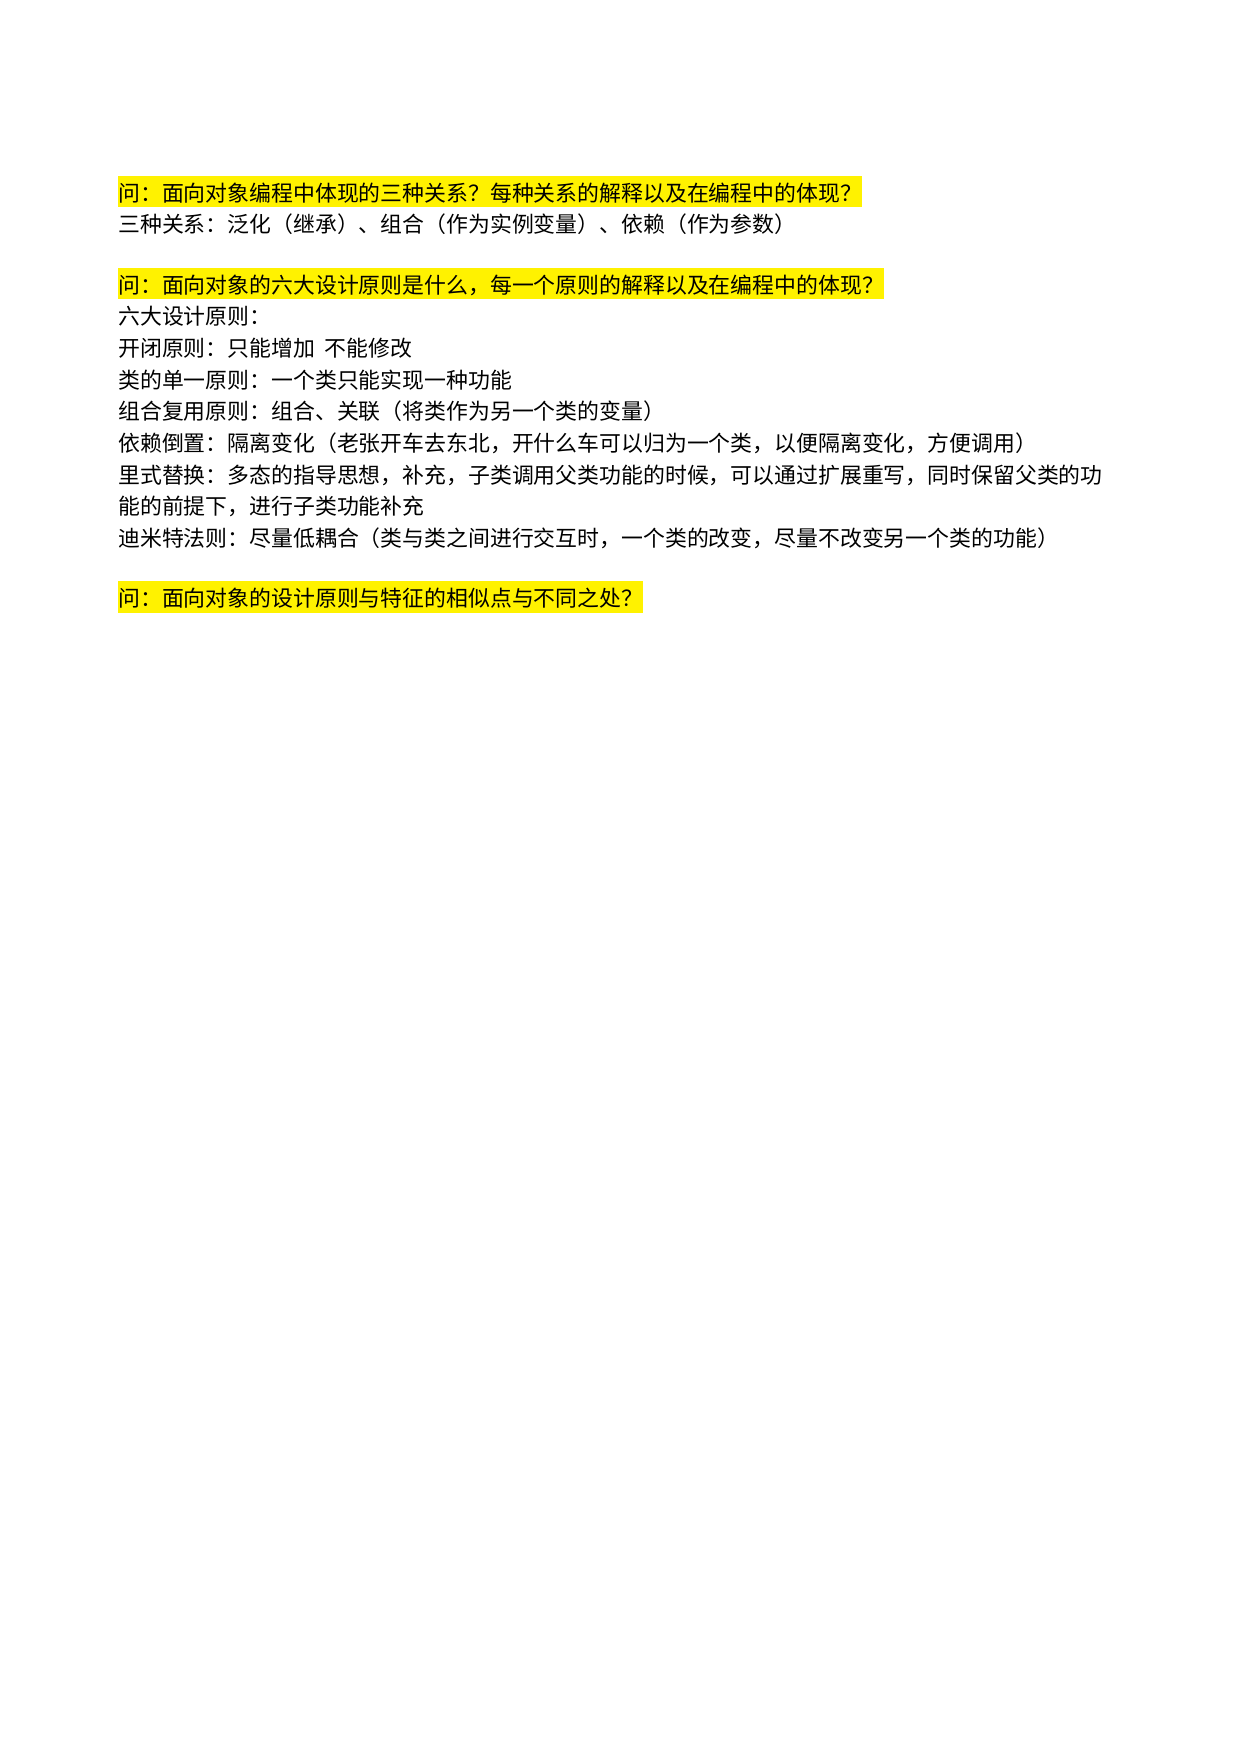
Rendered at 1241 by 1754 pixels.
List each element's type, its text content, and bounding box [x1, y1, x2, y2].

text 问：面向对象的六大设计原则是什么，每一个原则的解释以及在编程中的体现？ [118, 268, 1122, 299]
text 问：面向对象编程中体现的三种关系？每种关系的解释以及在编程中的体现？ [118, 176, 1122, 207]
text 开闭原则：只能增加 不能修改 [118, 331, 1122, 363]
text 问：面向对象的设计原则与特征的相似点与不同之处？ [118, 581, 1122, 613]
text 依赖倒置：隔离变化（老张开车去东北，开什么车可以归为一个类，以便隔离变化，方便调用） [118, 426, 1122, 458]
text 组合复用原则：组合、关联（将类作为另一个类的变量） [118, 394, 1122, 426]
text 类的单一原则：一个类只能实现一种功能 [118, 363, 1122, 394]
text 三种关系：泛化（继承）、组合（作为实例变量）、依赖（作为参数） [118, 207, 1122, 239]
text 里式替换：多态的指导思想，补充，子类调用父类功能的时候，可以通过扩展重写，同时保留父类的功能的前提下，进行子类功能补充 [118, 458, 1122, 521]
text 迪米特法则：尽量低耦合（类与类之间进行交互时，一个类的改变，尽量不改变另一个类的功能） [118, 521, 1122, 553]
text 六大设计原则： [118, 299, 1122, 331]
